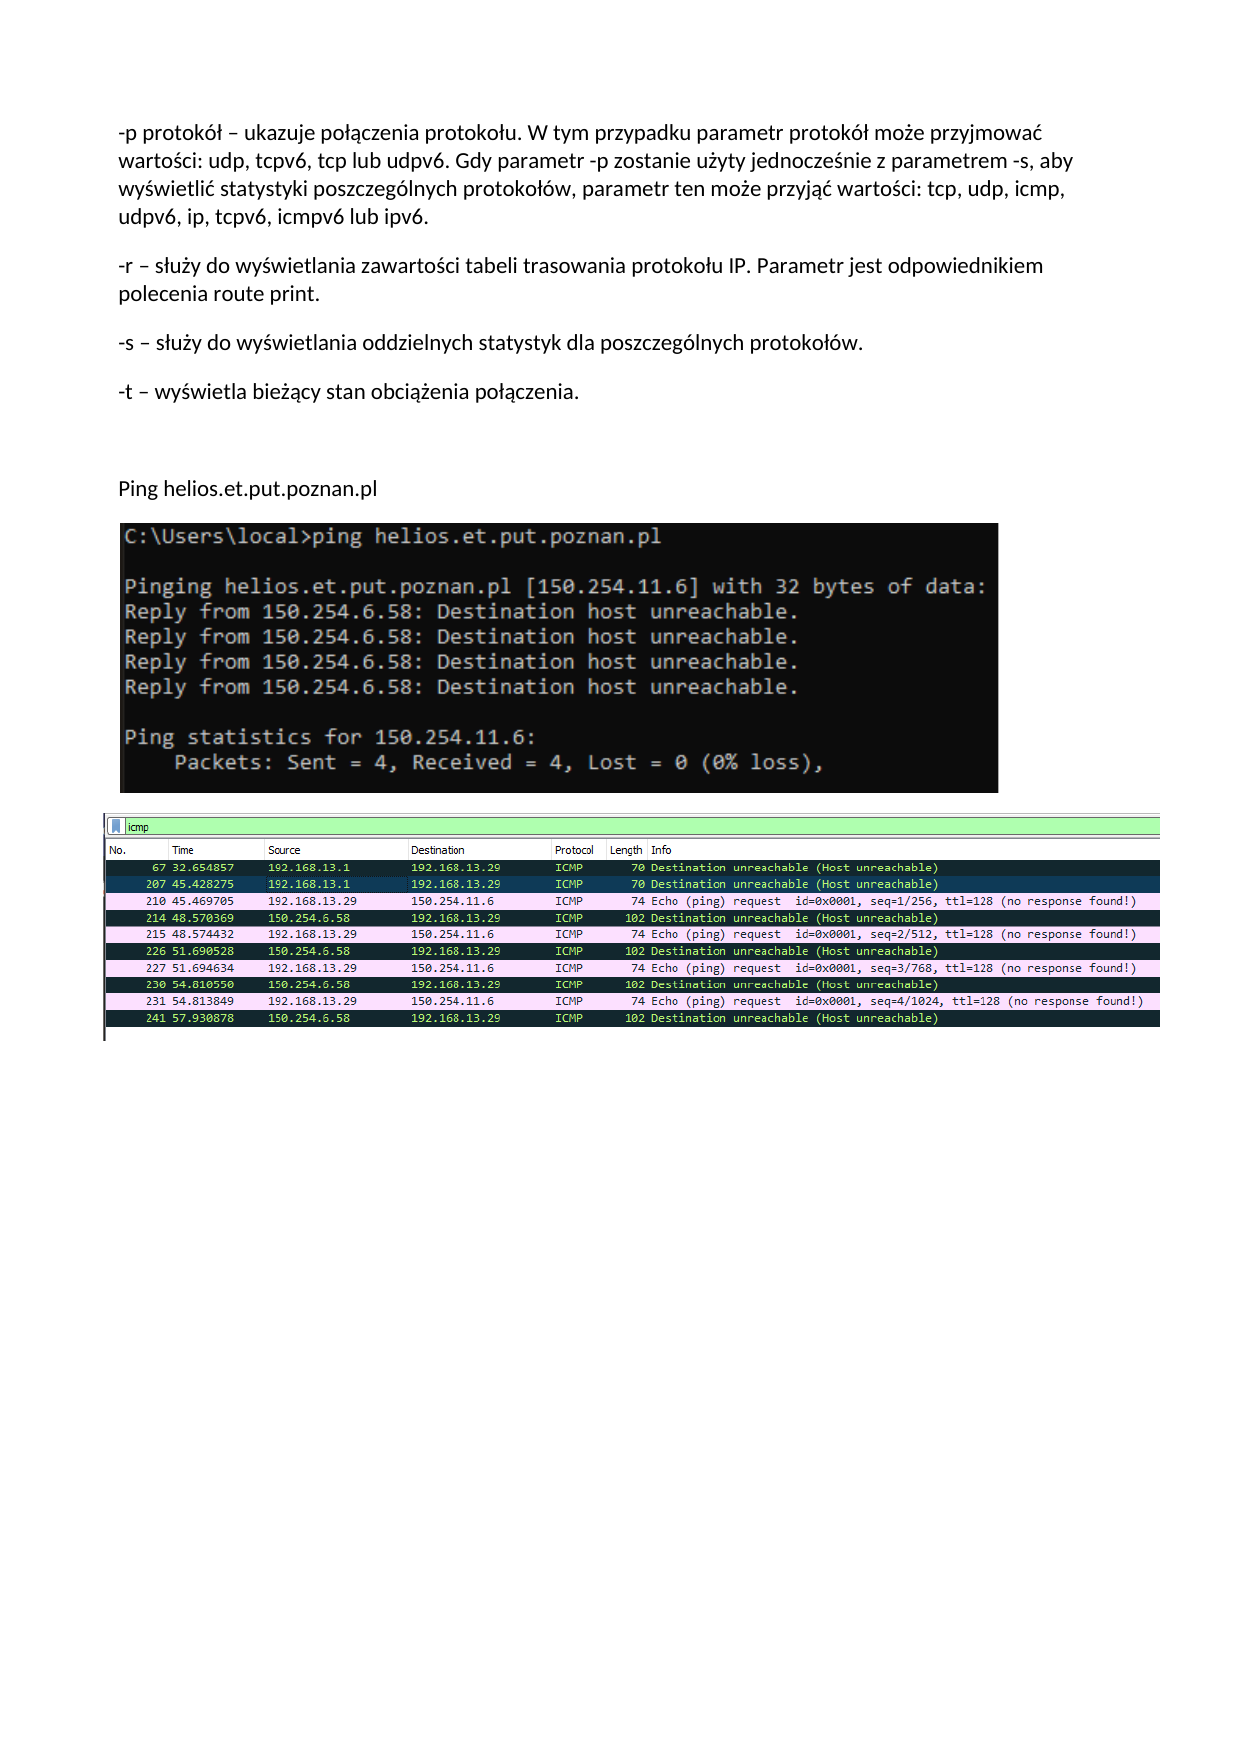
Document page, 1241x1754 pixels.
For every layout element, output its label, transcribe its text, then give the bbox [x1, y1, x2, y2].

text -t – wyświetla bieżący stan obciążenia połączenia. [118, 377, 1122, 405]
text -s – służy do wyświetlania oddzielnych statystyk dla poszczególnych protokołów. [118, 328, 1122, 356]
picture [103, 813, 1160, 1041]
text Ping helios.et.put.poznan.pl [118, 474, 1122, 502]
text -p protokół – ukazuje połączenia protokołu. W tym przypadku parametr protokół może przyjmować wartości: udp, tcpv6, tcp lub udpv6. Gdy parametr -p zostanie użyty jednocześnie z parametrem -s, aby wyświetlić statystyki poszczególnych protokołów, parametr ten może przyjąć wartości: tcp, udp, icmp, udpv6, ip, tcpv6, icmpv6 lub ipv6. [118, 118, 1122, 230]
text -r – służy do wyświetlania zawartości tabeli trasowania protokołu IP. Parametr jest odpowiednikiem polecenia route print. [118, 251, 1122, 307]
picture [120, 523, 999, 793]
